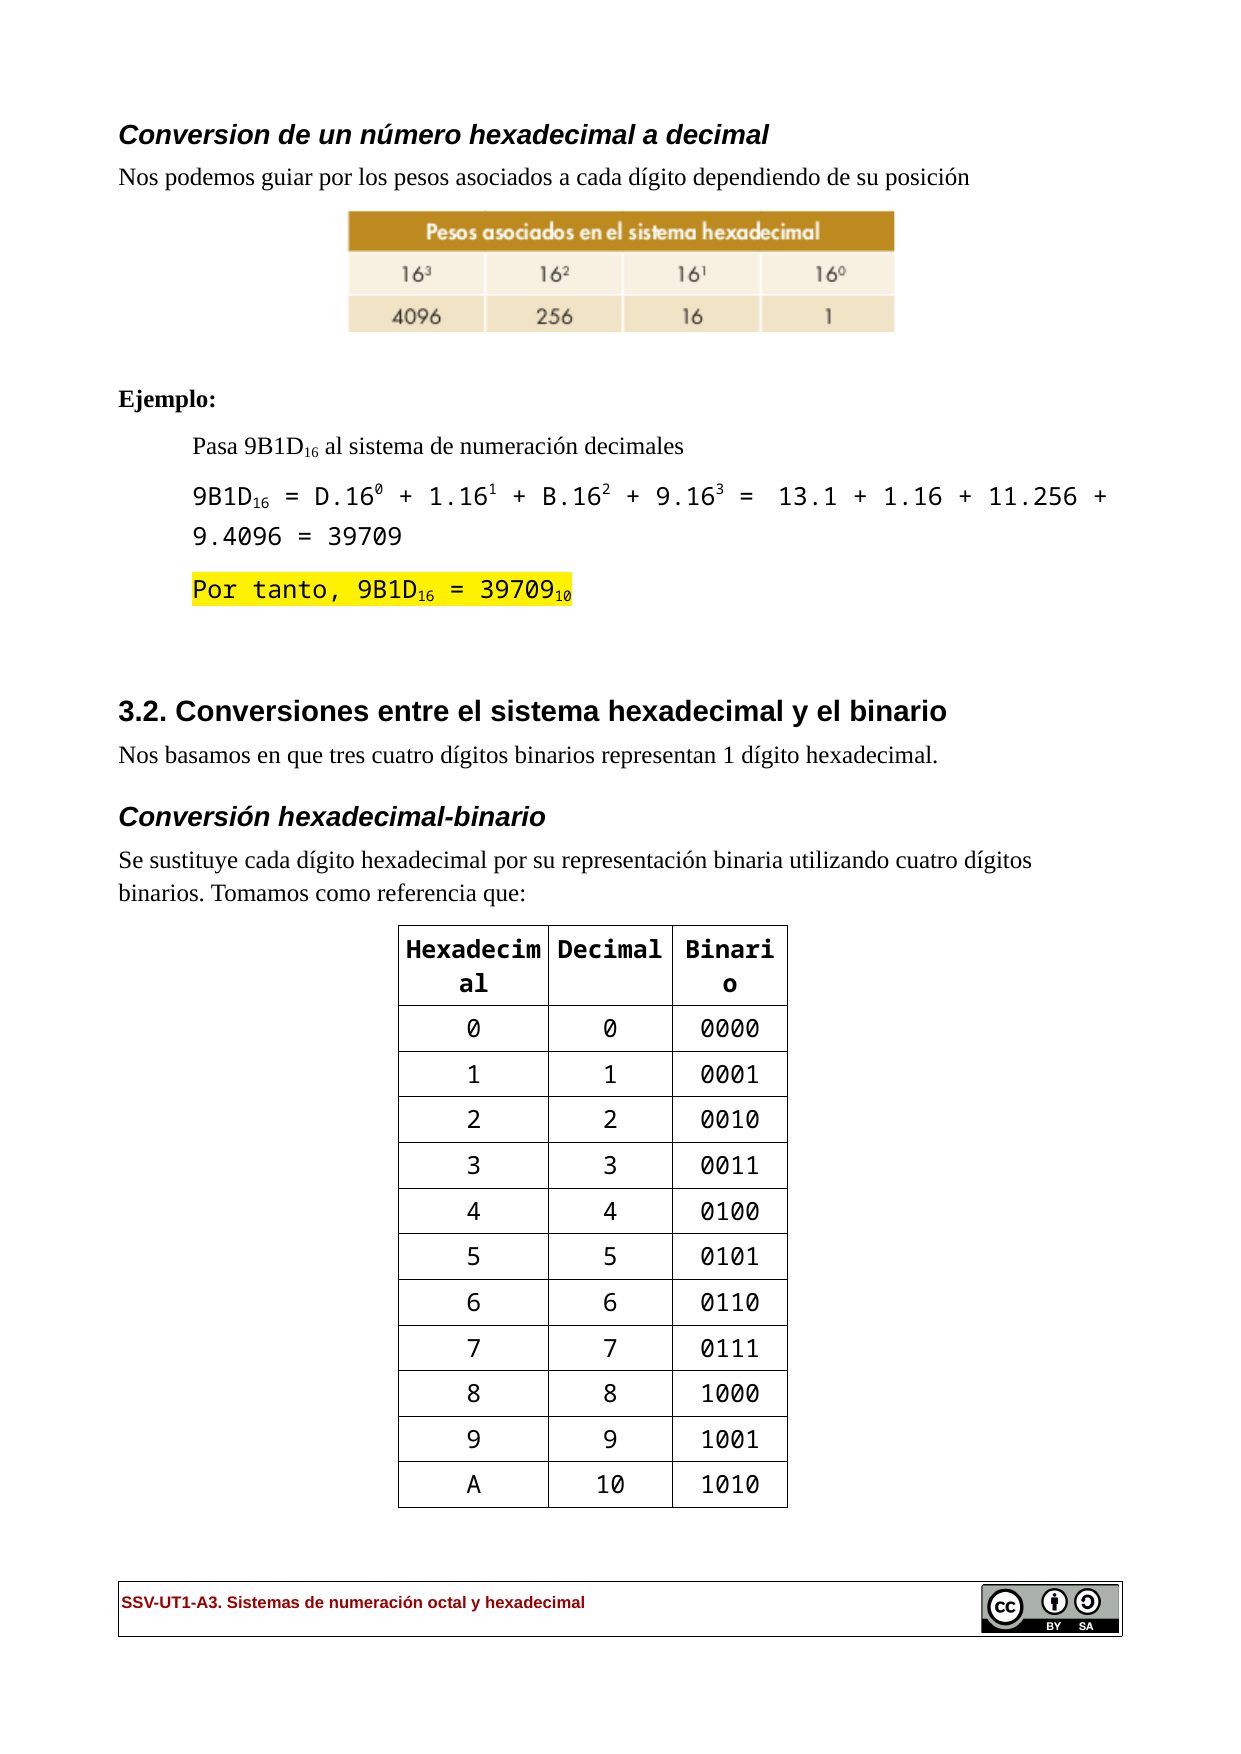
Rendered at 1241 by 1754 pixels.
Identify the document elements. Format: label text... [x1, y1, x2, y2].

table_cell 0 [549, 1006, 672, 1051]
table_cell 3 [399, 1143, 548, 1188]
table_cell 4 [549, 1189, 672, 1233]
table_cell 6 [399, 1280, 548, 1324]
text Nos basamos en que tres cuatro dígitos binarios representan 1 dígito hexadecimal. [118, 740, 1122, 769]
picture [981, 1584, 1119, 1633]
table_cell 0 [399, 1006, 548, 1051]
text Ejemplo: [118, 384, 1122, 413]
table_cell 2 [549, 1097, 672, 1142]
table_cell 0111 [673, 1326, 787, 1370]
picture [346, 210, 895, 332]
table_cell 9 [549, 1417, 672, 1461]
text Se sustituye cada dígito hexadecimal por su representación binaria utilizando cuatro dígitos binarios. Tomamos como referencia que: [118, 845, 1122, 907]
table_cell 8 [399, 1371, 548, 1416]
table_cell 1010 [673, 1462, 787, 1507]
subtitle 3.2. Conversiones entre el sistema hexadecimal y el binario [118, 694, 1122, 728]
table_cell 0001 [673, 1052, 787, 1096]
table_cell 0110 [673, 1280, 787, 1324]
table_cell 1 [399, 1052, 548, 1096]
table_cell 1001 [673, 1417, 787, 1461]
table_cell 2 [399, 1097, 548, 1142]
table_cell 4 [399, 1189, 548, 1233]
table_cell 9 [399, 1417, 548, 1461]
table_cell 0010 [673, 1097, 787, 1142]
table_cell 1000 [673, 1371, 787, 1416]
table_cell 10 [549, 1462, 672, 1507]
table_cell 8 [549, 1371, 672, 1416]
text Por tanto, 9B1D16 = 3970910 [192, 572, 1122, 606]
table_cell 0100 [673, 1189, 787, 1233]
table_cell 0101 [673, 1234, 787, 1279]
table_cell 7 [399, 1326, 548, 1370]
table_cell 7 [549, 1326, 672, 1370]
table_cell 5 [549, 1234, 672, 1279]
text Pasa 9B1D16 al sistema de numeración decimales [192, 431, 1122, 460]
text Nos podemos guiar por los pesos asociados a cada dígito dependiendo de su posición [118, 162, 1122, 191]
table_header Hexadecimal [399, 926, 548, 1005]
table_cell 3 [549, 1143, 672, 1188]
table_cell 5 [399, 1234, 548, 1279]
subtitle Conversión hexadecimal-binario [118, 800, 1122, 832]
table_cell A [399, 1462, 548, 1507]
table_cell 1 [549, 1052, 672, 1096]
table_cell 0000 [673, 1006, 787, 1051]
table_header Decimal [549, 926, 672, 1005]
table_header Binario [673, 926, 787, 1005]
table_cell 6 [549, 1280, 672, 1324]
subtitle Conversion de un número hexadecimal a decimal [118, 118, 1122, 150]
table_cell 0011 [673, 1143, 787, 1188]
text 9B1D16 = D.160 + 1.161 + B.162 + 9.163 = 13.1 + 1.16 + 11.256 + 9.4096 = 39709 [192, 479, 1122, 552]
